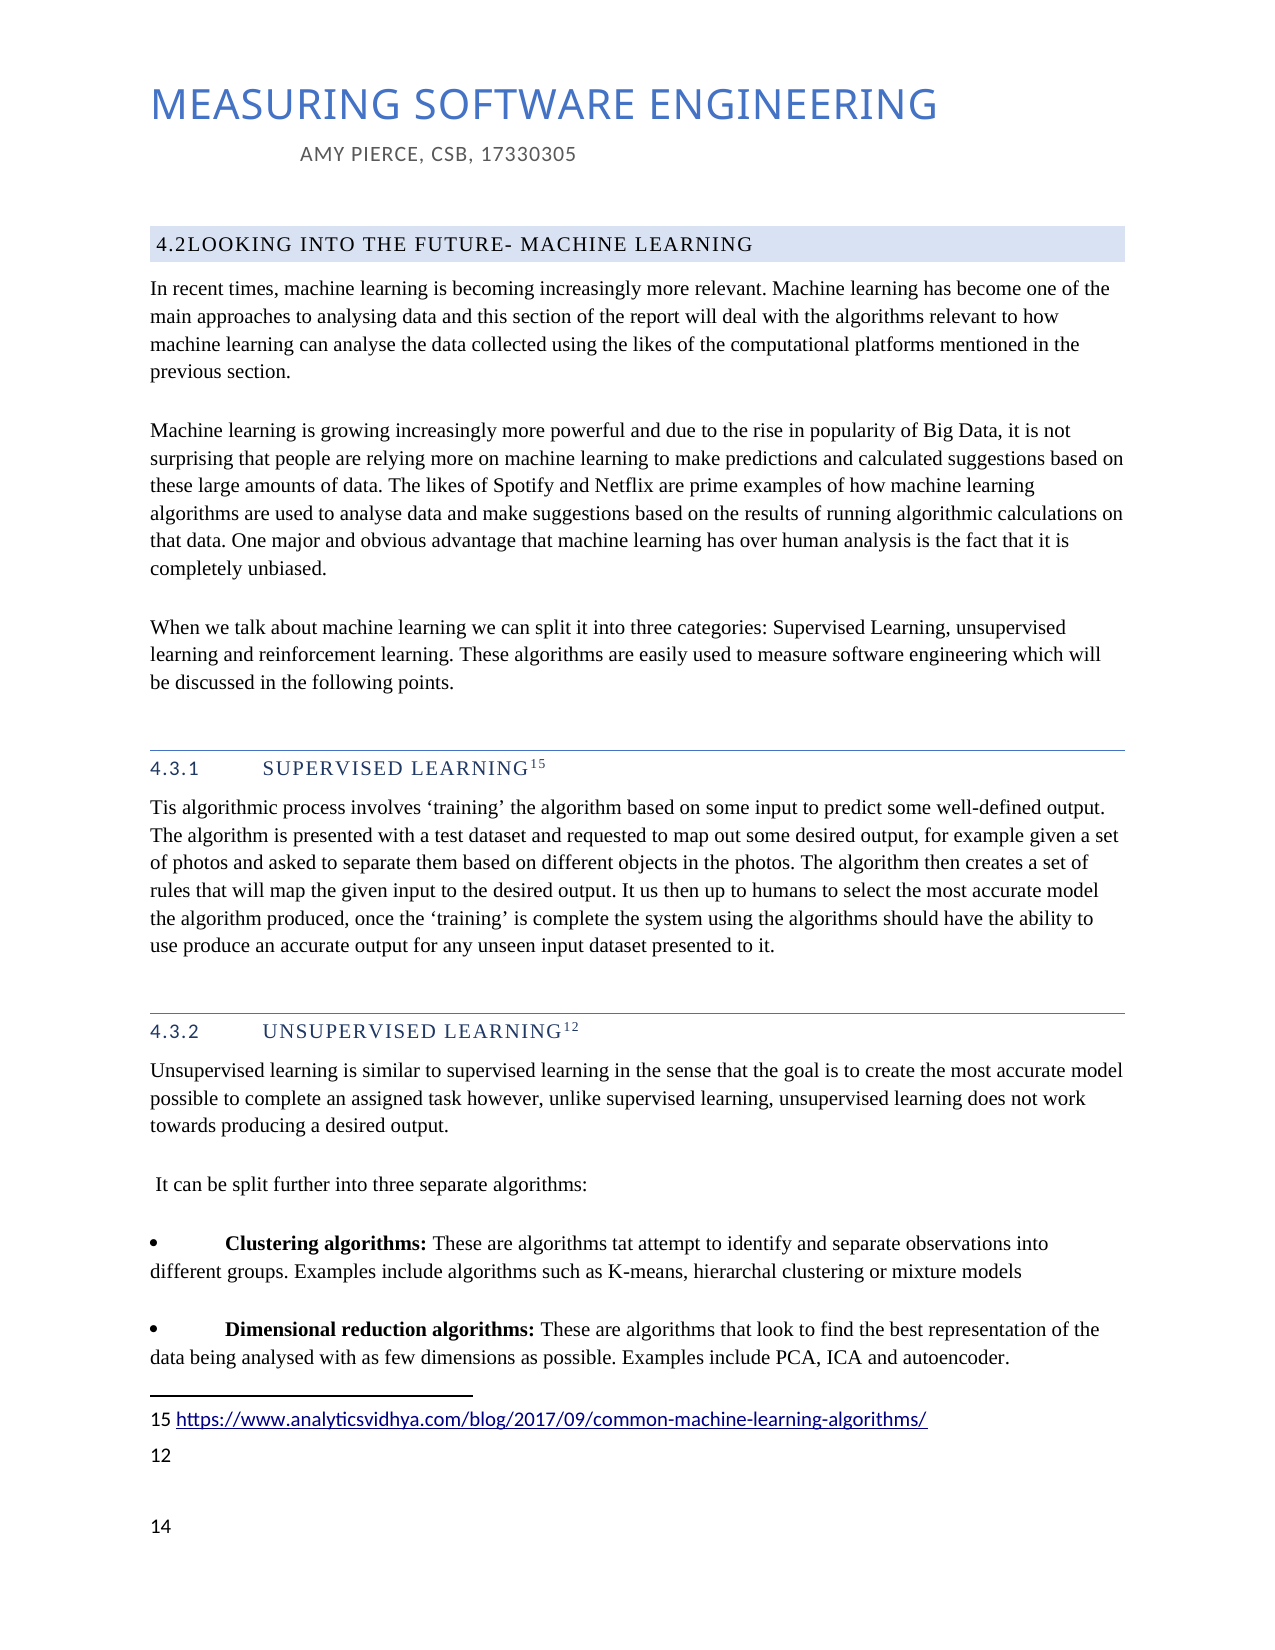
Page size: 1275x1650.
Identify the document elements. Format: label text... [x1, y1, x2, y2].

text In recent times, machine learning is becoming increasingly more relevant. Machine learning has become one of the main approaches to analysing data and this section of the report will deal with the algorithms relevant to how machine learning can analyse the data collected using the likes of the computational platforms mentioned in the previous section. [150, 276, 1125, 383]
subtitle Supervised learning [150, 751, 1125, 781]
list https://www.analyticsvidhya.com/blog/2017/09/common-machine-learning-algorithms/ [150, 1406, 1125, 1432]
subtitle Unsupervised learning [150, 1014, 1125, 1044]
subtitle Looking into the Future- Machine Learning [156, 232, 1119, 256]
list Dimensional reduction algorithms: These are algorithms that look to find the best representation of the data being analysed with as few dimensions as possible. Examples include PCA, ICA and autoencoder. [150, 1317, 1125, 1369]
text Tis algorithmic process involves ‘training’ the algorithm based on some input to predict some well-defined output. The algorithm is presented with a test dataset and requested to map out some desired output, for example given a set of photos and asked to separate them based on different objects in the photos. The algorithm then creates a set of rules that will map the given input to the desired output. It us then up to humans to select the most accurate model the algorithm produced, once the ‘training’ is complete the system using the algorithms should have the ability to use produce an accurate output for any unseen input dataset presented to it. [150, 795, 1125, 957]
text Machine learning is growing increasingly more powerful and due to the rise in popularity of Big Data, it is not surprising that people are relying more on machine learning to make predictions and calculated suggestions based on these large amounts of data. The likes of Spotify and Netflix are prime examples of how machine learning algorithms are used to analyse data and make suggestions based on the results of running algorithmic calculations on that data. One major and obvious advantage that machine learning has over human analysis is the fact that it is completely unbiased. [150, 418, 1125, 580]
text It can be split further into three separate algorithms: [150, 1172, 1125, 1196]
list Clustering algorithms: These are algorithms tat attempt to identify and separate observations into different groups. Examples include algorithms such as K-means, hierarchal clustering or mixture models [150, 1231, 1125, 1283]
text When we talk about machine learning we can split it into three categories: Supervised Learning, unsupervised learning and reinforcement learning. These algorithms are easily used to measure software engineering which will be discussed in the following points. [150, 615, 1125, 694]
text Unsupervised learning is similar to supervised learning in the sense that the goal is to create the most accurate model possible to complete an assigned task however, unlike supervised learning, unsupervised learning does not work towards producing a desired output. [150, 1058, 1125, 1137]
